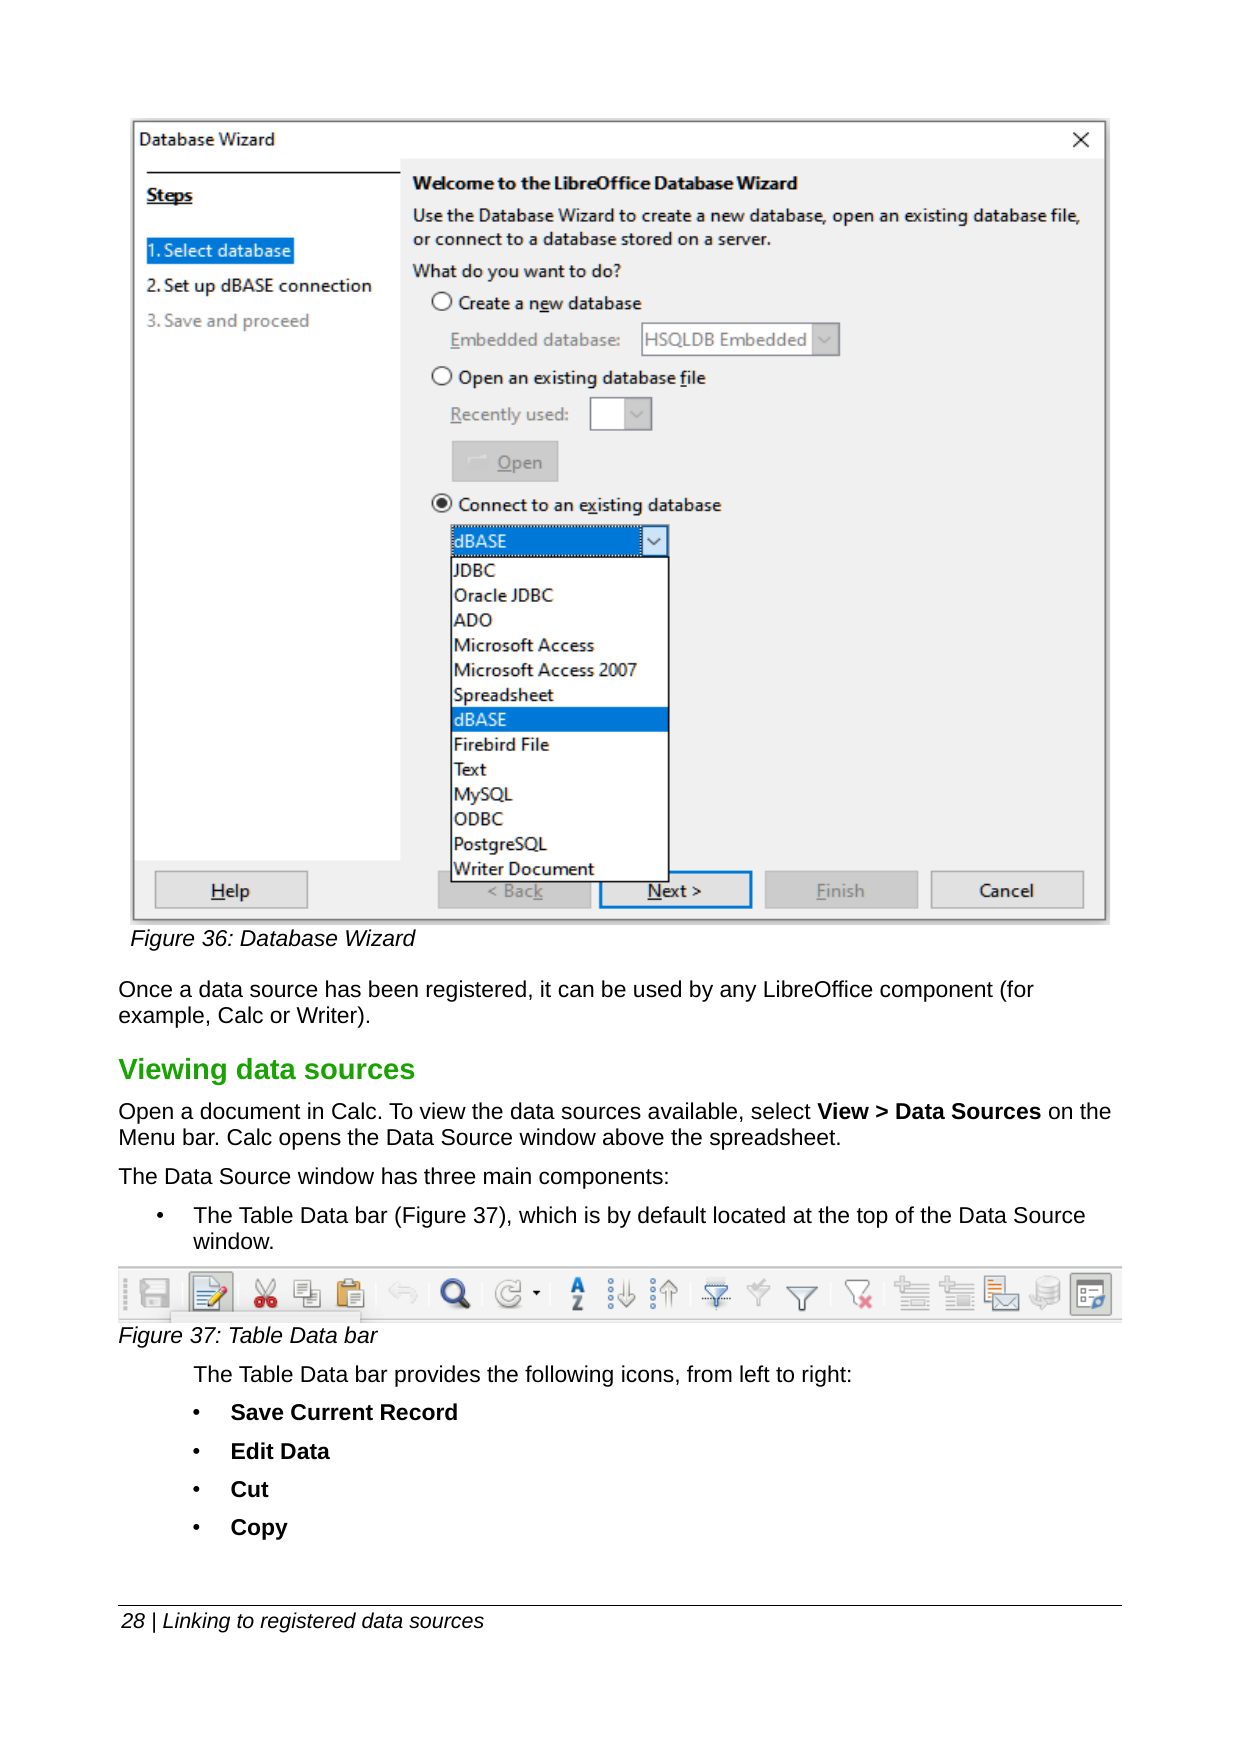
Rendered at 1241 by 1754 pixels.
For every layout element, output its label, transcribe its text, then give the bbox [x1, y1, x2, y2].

picture [130, 118, 1110, 925]
picture [118, 1266, 1123, 1323]
text Figure 37: Table Data bar [118, 1323, 1122, 1348]
text The Table Data bar provides the following icons, from left to right: [193, 1361, 1122, 1387]
list Save Current Record [192, 1399, 1122, 1426]
list The Table Data bar (Figure 37), which is by default located at the top of the Data Source window. [156, 1202, 1122, 1254]
list Cut [192, 1476, 1122, 1502]
list Copy [192, 1514, 1122, 1541]
text Figure 36: Database Wizard [130, 925, 1110, 951]
text Open a document in Calc. To view the data sources available, select View > Data Sources on the Menu bar. Calc opens the Data Source window above the spreadsheet. [118, 1098, 1122, 1150]
text The Data Source window has three main components: [118, 1163, 1122, 1189]
subtitle Viewing data sources [118, 1052, 1122, 1086]
text Once a data source has been registered, it can be used by any LibreOffice component (for example, Calc or Writer). [118, 976, 1122, 1029]
list Edit Data [192, 1438, 1122, 1464]
